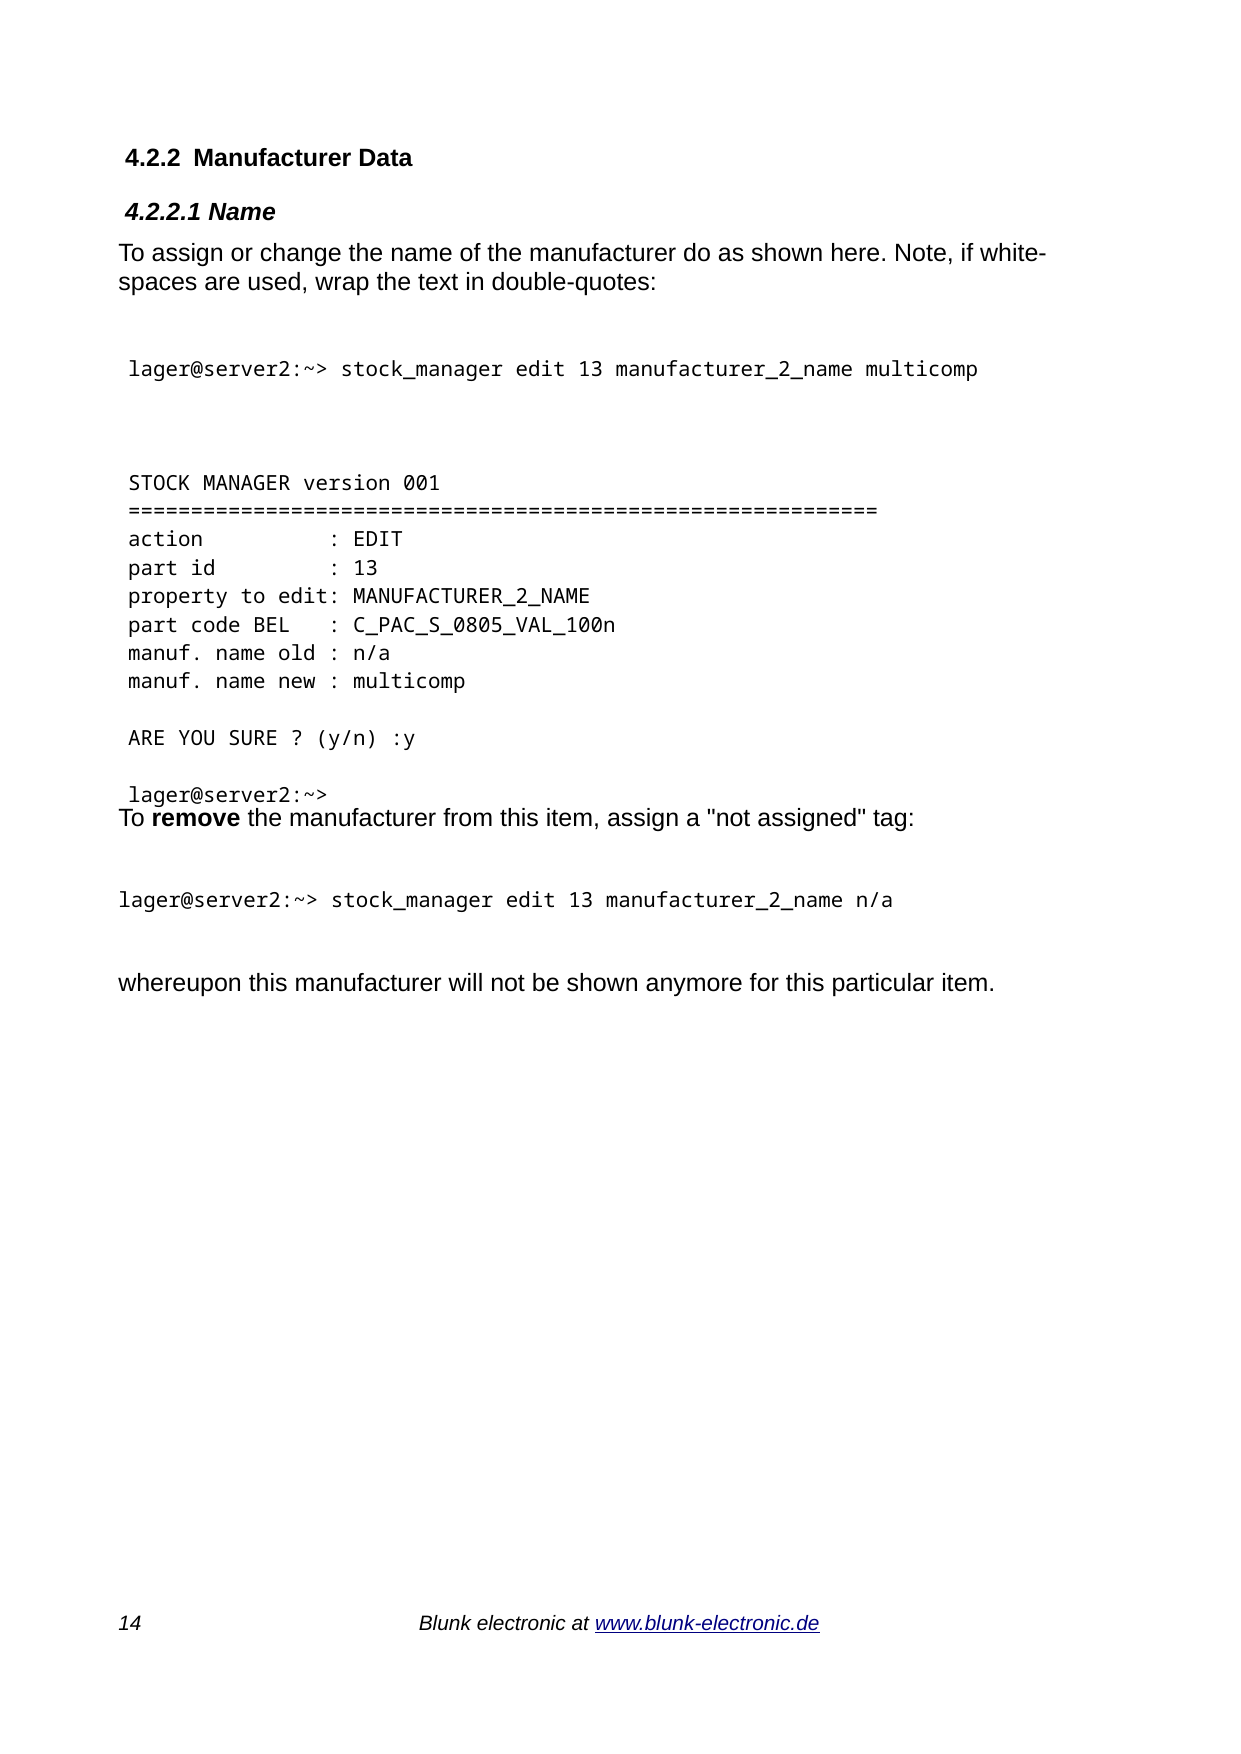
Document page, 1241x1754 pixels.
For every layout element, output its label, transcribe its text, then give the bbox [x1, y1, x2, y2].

subtitle Manufacturer Data [118, 143, 1123, 172]
text To remove the manufacturer from this item, assign a "not assigned" tag: [118, 803, 1123, 832]
text lager@server2:~> stock_manager edit 13 manufacturer_2_name n/a [118, 885, 1123, 914]
text whereupon this manufacturer will not be shown anymore for this particular item. [118, 968, 1123, 996]
text To assign or change the name of the manufacturer do as shown here. Note, if white-spaces are used, wrap the text in double-quotes: [118, 238, 1123, 295]
subtitle Name [118, 197, 1123, 225]
